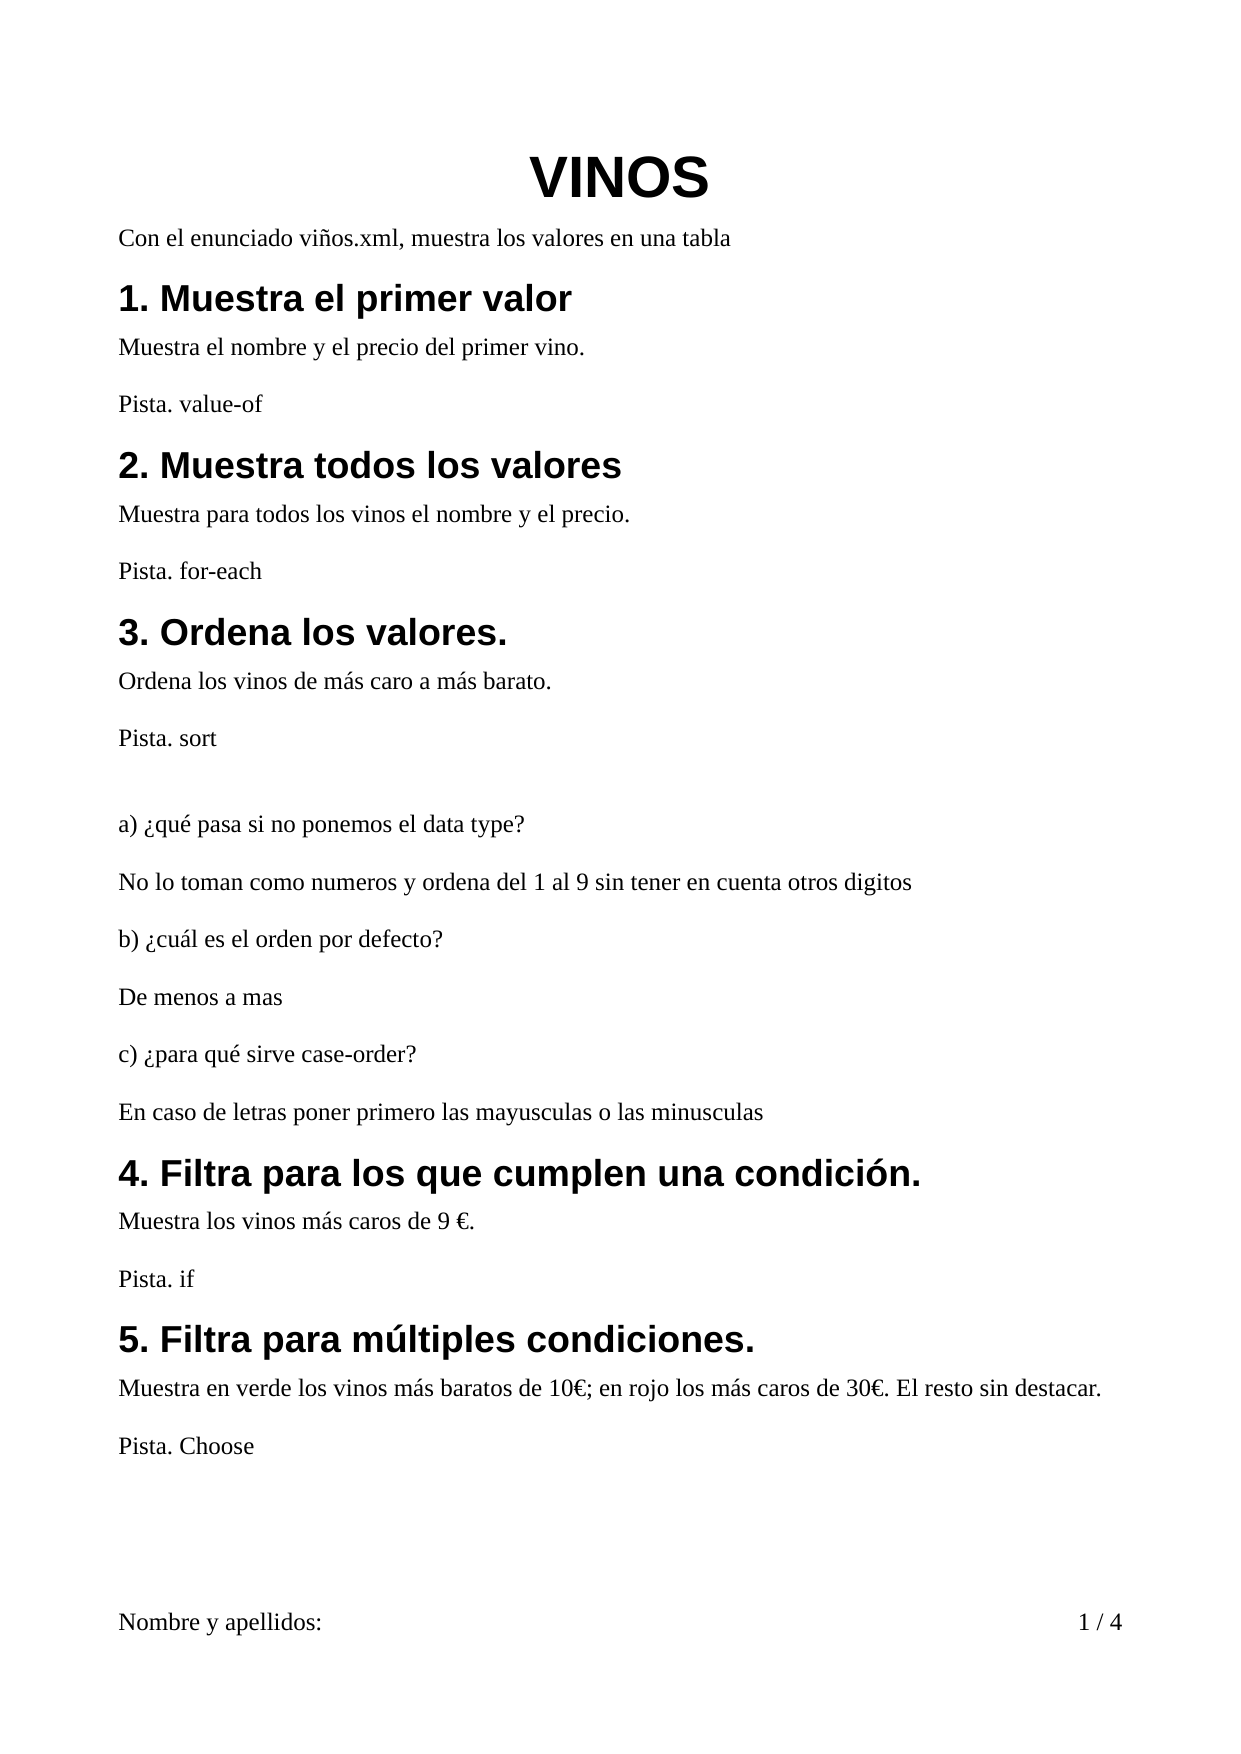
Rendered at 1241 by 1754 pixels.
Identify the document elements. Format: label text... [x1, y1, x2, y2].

text Con el enunciado viños.xml, muestra los valores en una tabla [118, 223, 1122, 251]
text Pista. Choose [118, 1431, 1122, 1459]
subtitle 5. Filtra para múltiples condiciones. [118, 1318, 1122, 1361]
text a) ¿qué pasa si no ponemos el data type? [118, 809, 1122, 838]
text c) ¿para qué sirve case-order? [118, 1039, 1122, 1068]
subtitle 4. Filtra para los que cumplen una condición. [118, 1151, 1122, 1194]
text No lo toman como numeros y ordena del 1 al 9 sin tener en cuenta otros digitos [118, 867, 1122, 896]
text Muestra los vinos más caros de 9 €. [118, 1206, 1122, 1235]
text Pista. sort [118, 723, 1122, 752]
title VINOS [118, 143, 1122, 210]
text Muestra el nombre y el precio del primer vino. [118, 332, 1122, 361]
text De menos a mas [118, 982, 1122, 1011]
subtitle 3. Ordena los valores. [118, 610, 1122, 653]
text Muestra en verde los vinos más baratos de 10€; en rojo los más caros de 30€. El resto sin destacar. [118, 1373, 1122, 1402]
text En caso de letras poner primero las mayusculas o las minusculas [118, 1097, 1122, 1126]
text b) ¿cuál es el orden por defecto? [118, 924, 1122, 953]
text Ordena los vinos de más caro a más barato. [118, 666, 1122, 694]
text Pista. value-of [118, 389, 1122, 418]
subtitle 1. Muestra el primer valor [118, 276, 1122, 319]
text Pista. if [118, 1264, 1122, 1293]
subtitle 2. Muestra todos los valores [118, 443, 1122, 486]
text Pista. for-each [118, 556, 1122, 585]
text Muestra para todos los vinos el nombre y el precio. [118, 499, 1122, 528]
